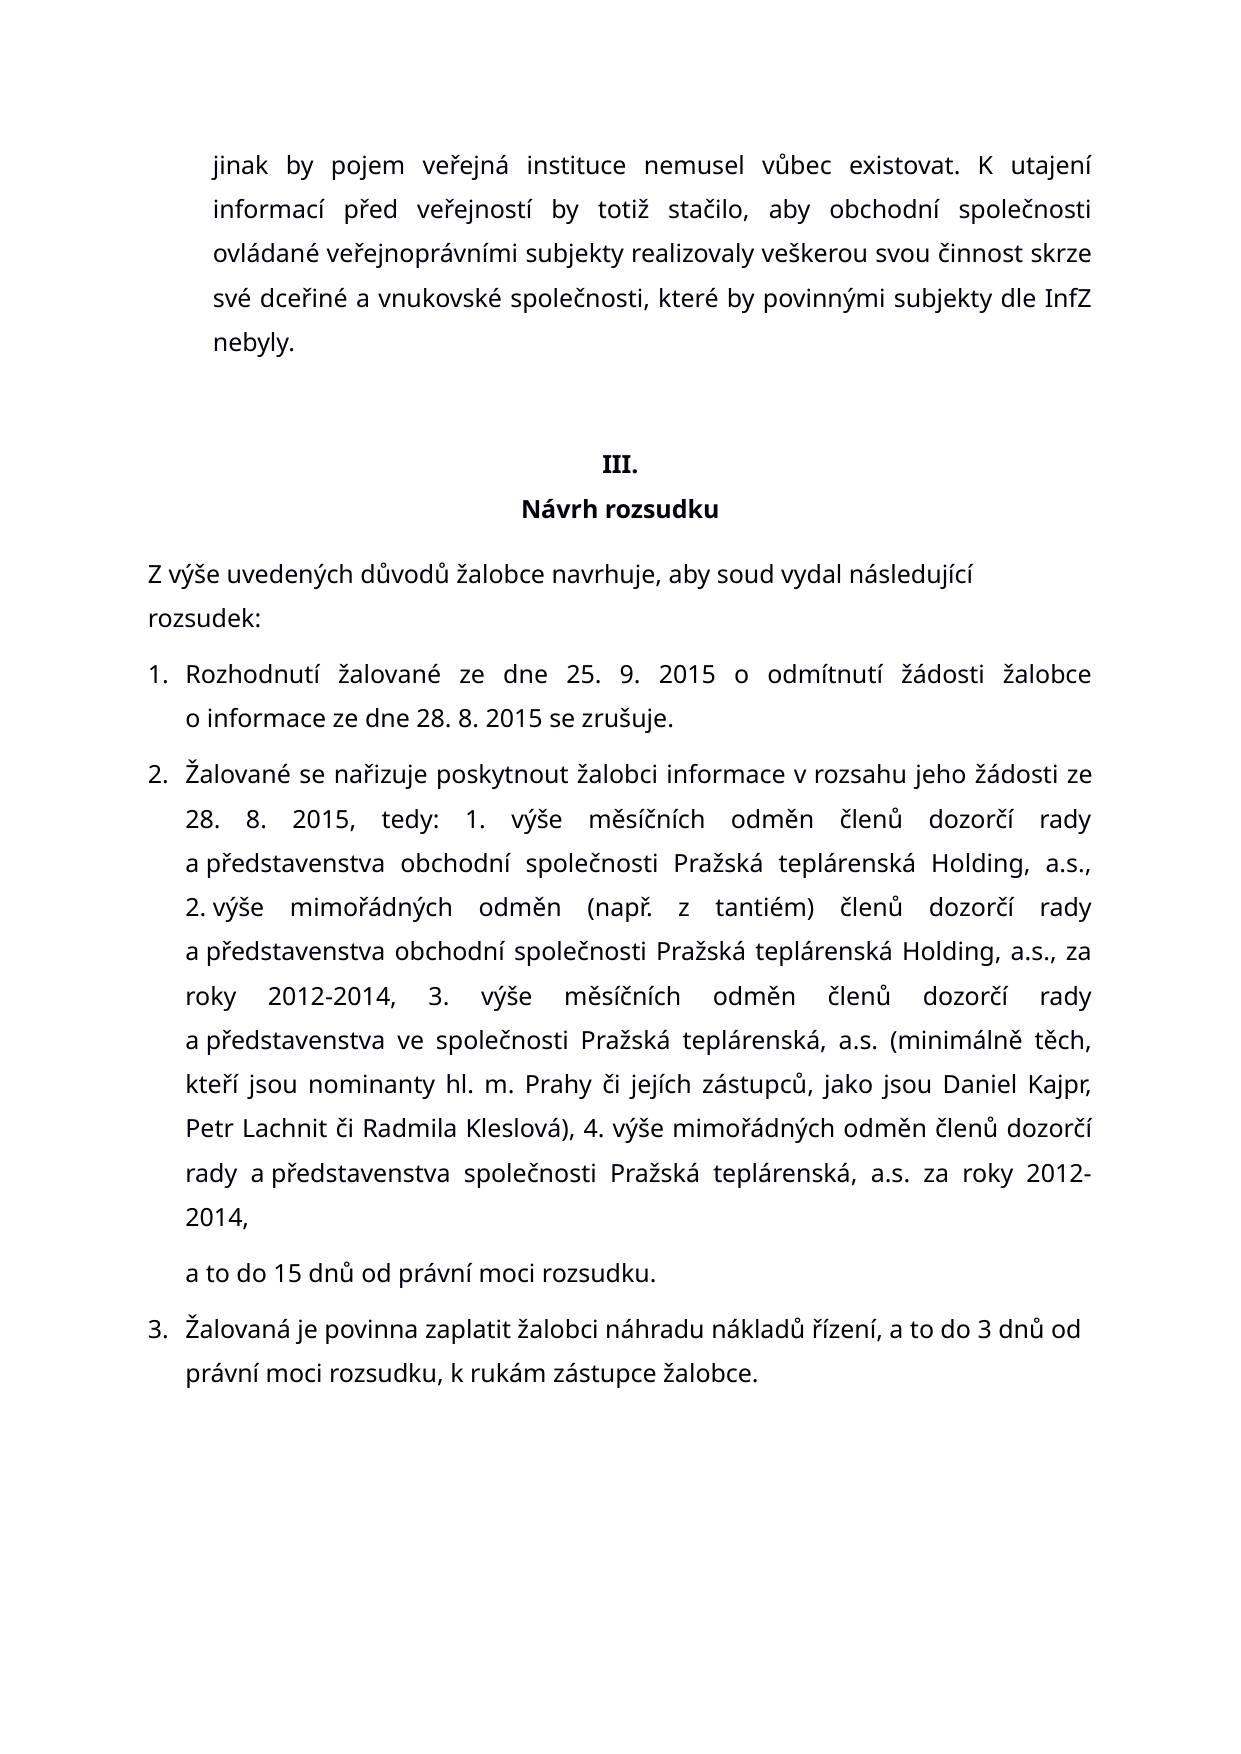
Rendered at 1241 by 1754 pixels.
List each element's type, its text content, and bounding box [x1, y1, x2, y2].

list a to do 15 dnů od právní moci rozsudku. [185, 1256, 1093, 1290]
list Žalované se nařizuje poskytnout žalobci informace v rozsahu jeho žádosti ze 28. 8. 2015, tedy: 1. výše měsíčních odměn členů dozorčí rady a představenstva obchodní společnosti Pražská teplárenská Holding, a.s., 2. výše mimořádných odměn (např. z tantiém) členů dozorčí rady a představenstva obchodní společnosti Pražská teplárenská Holding, a.s., za roky 2012-2014, 3. výše měsíčních odměn členů dozorčí rady a představenstva ve společnosti Pražská teplárenská, a.s. (minimálně těch, kteří jsou nominanty hl. m. Prahy či jejích zástupců, jako jsou Daniel Kajpr, Petr Lachnit či Radmila Kleslová), 4. výše mimořádných odměn členů dozorčí rady a představenstva společnosti Pražská teplárenská, a.s. za roky 2012-2014, [148, 757, 1093, 1234]
text III. Návrh rozsudku [148, 447, 1093, 525]
list Rozhodnutí žalované ze dne 25. 9. 2015 o odmítnutí žádosti žalobce o informace ze dne 28. 8. 2015 se zrušuje. [148, 657, 1093, 735]
text Z výše uvedených důvodů žalobce navrhuje, aby soud vydal následující rozsudek: [148, 556, 1093, 635]
list jinak by pojem veřejná instituce nemusel vůbec existovat. K utajení informací před veřejností by totiž stačilo, aby obchodní společnosti ovládané veřejnoprávními subjekty realizovaly veškerou svou činnost skrze své dceřiné a vnukovské společnosti, které by povinnými subjekty dle InfZ nebyly. [175, 148, 1093, 359]
list Žalovaná je povinna zaplatit žalobci náhradu nákladů řízení, a to do 3 dnů od právní moci rozsudku, k rukám zástupce žalobce. [148, 1312, 1093, 1390]
